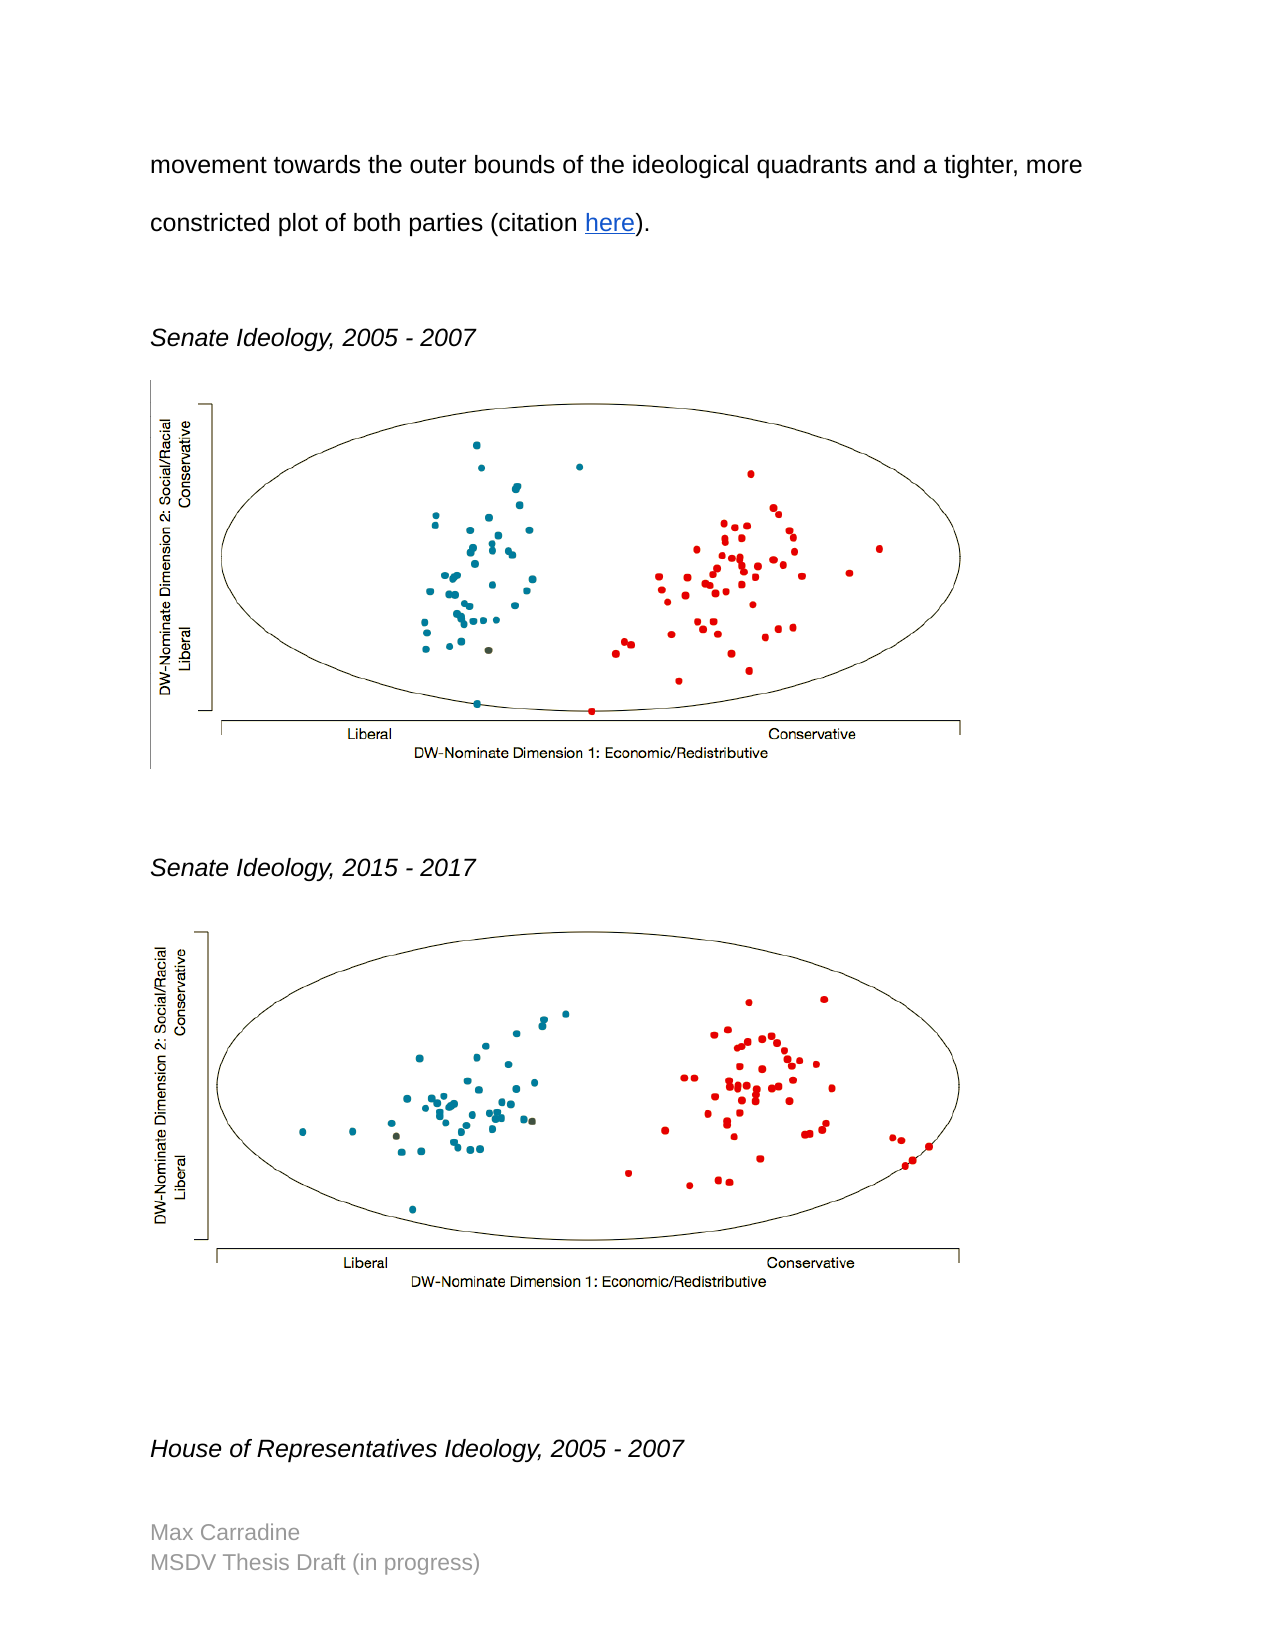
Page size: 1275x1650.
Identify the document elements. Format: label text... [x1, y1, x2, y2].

picture [150, 910, 968, 1293]
text Senate Ideology, 2005 - 2007 [150, 322, 1125, 351]
text Senate Ideology, 2015 - 2017 [150, 853, 1125, 882]
text movement towards the outer bounds of the ideological quadrants and a tighter, more constricted plot of both parties (citation here). [150, 150, 1125, 236]
picture [150, 380, 968, 769]
text House of Representatives Ideology, 2005 - 2007 [150, 1434, 1125, 1463]
